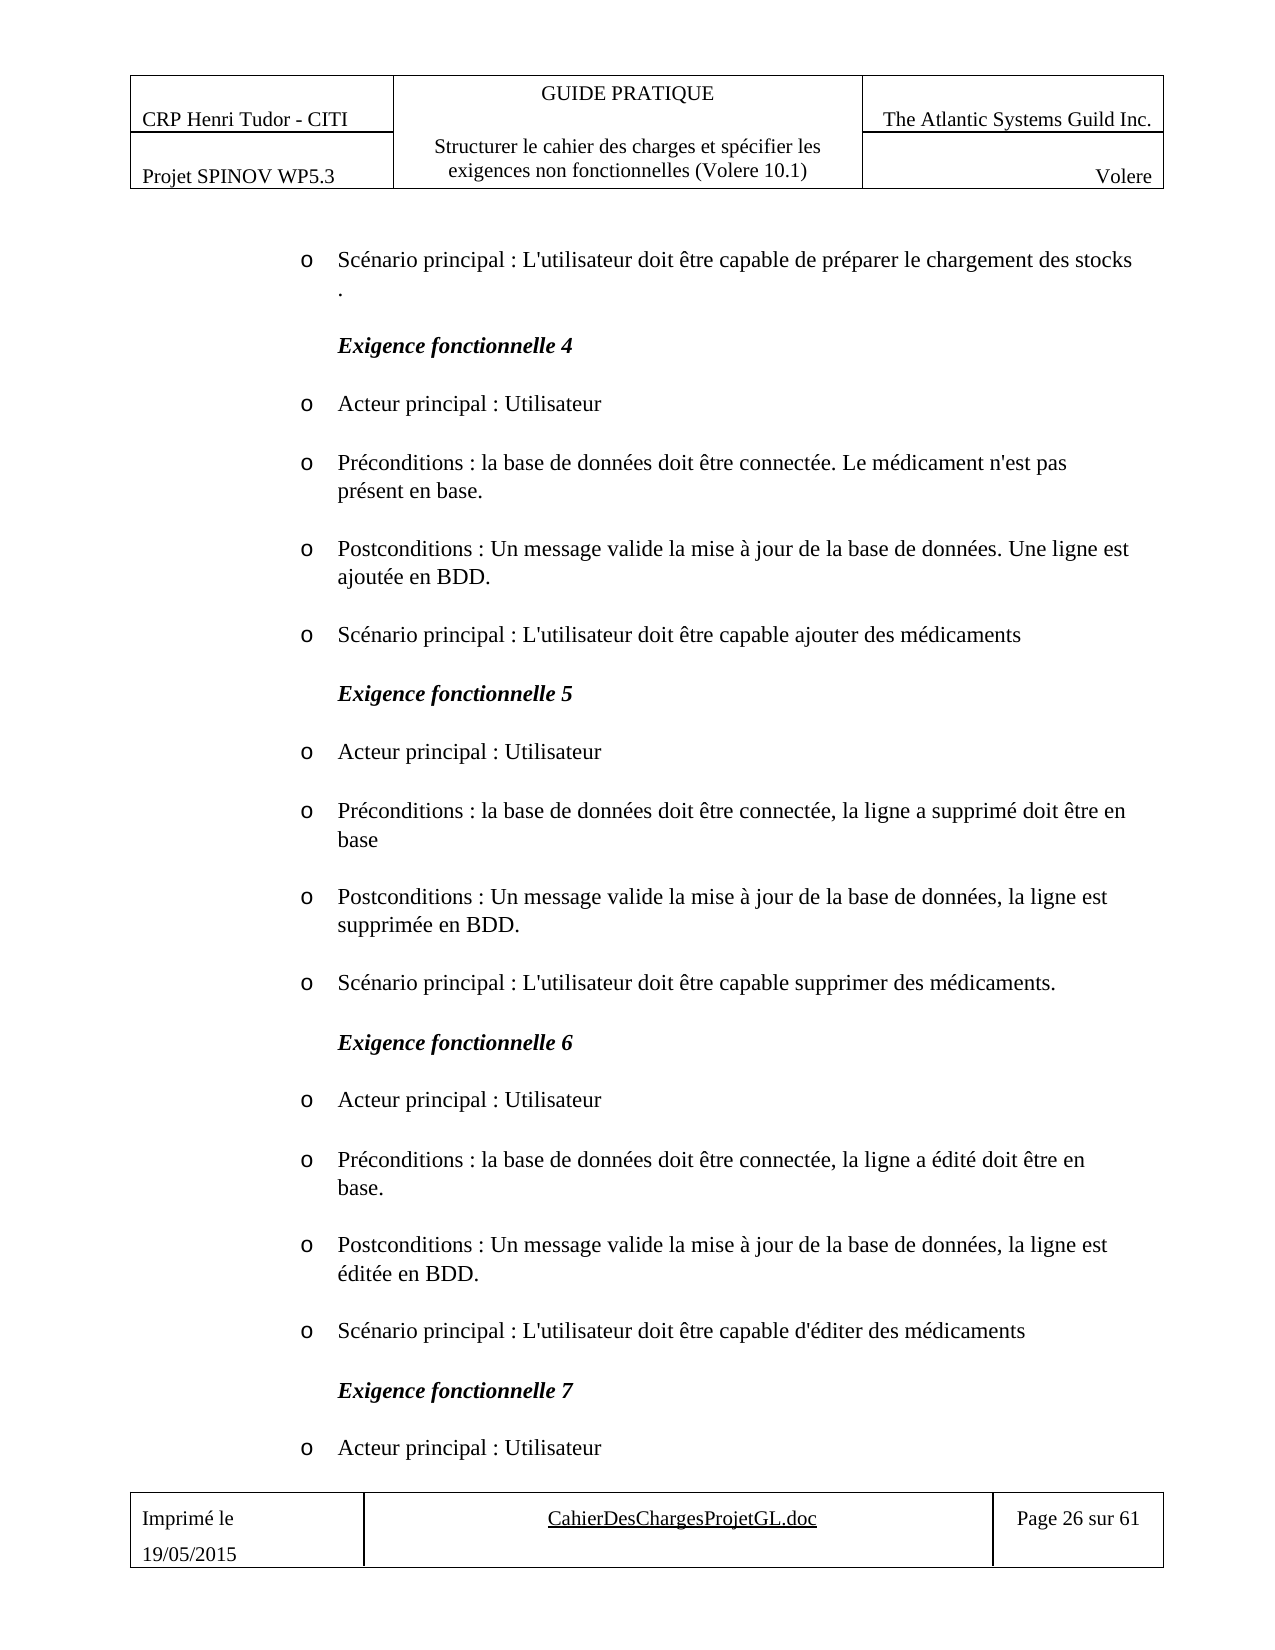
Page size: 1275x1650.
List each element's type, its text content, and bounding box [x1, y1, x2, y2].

list Préconditions : la base de données doit être connectée, la ligne a édité doit être en base. [300, 1146, 1137, 1200]
list Acteur principal : Utilisateur [300, 1434, 1137, 1463]
list Postconditions : Un message valide la mise à jour de la base de données. Une ligne est ajoutée en BDD. [300, 535, 1137, 590]
list Scénario principal : L'utilisateur doit être capable ajouter des médicaments [300, 621, 1137, 649]
list Postconditions : Un message valide la mise à jour de la base de données, la ligne est éditée en BDD. [300, 1232, 1137, 1286]
text Exigence fonctionnelle 4 [187, 332, 1137, 358]
list Acteur principal : Utilisateur [300, 390, 1137, 418]
list Exigence fonctionnelle 6 [300, 1029, 1137, 1055]
list Préconditions : la base de données doit être connectée, la ligne a supprimé doit être en base [300, 797, 1137, 852]
list Acteur principal : Utilisateur [300, 738, 1137, 766]
list Préconditions : la base de données doit être connectée. Le médicament n'est pas présent en base. [300, 449, 1137, 504]
list Scénario principal : L'utilisateur doit être capable de préparer le chargement des stocks . [300, 246, 1137, 301]
list Exigence fonctionnelle 5 [300, 680, 1137, 707]
list Scénario principal : L'utilisateur doit être capable d'éditer des médicaments [300, 1317, 1137, 1346]
text Exigence fonctionnelle 7 [187, 1377, 1137, 1403]
list Scénario principal : L'utilisateur doit être capable supprimer des médicaments. [300, 969, 1137, 997]
list Postconditions : Un message valide la mise à jour de la base de données, la ligne est supprimée en BDD. [300, 883, 1137, 938]
list Acteur principal : Utilisateur [300, 1086, 1137, 1114]
